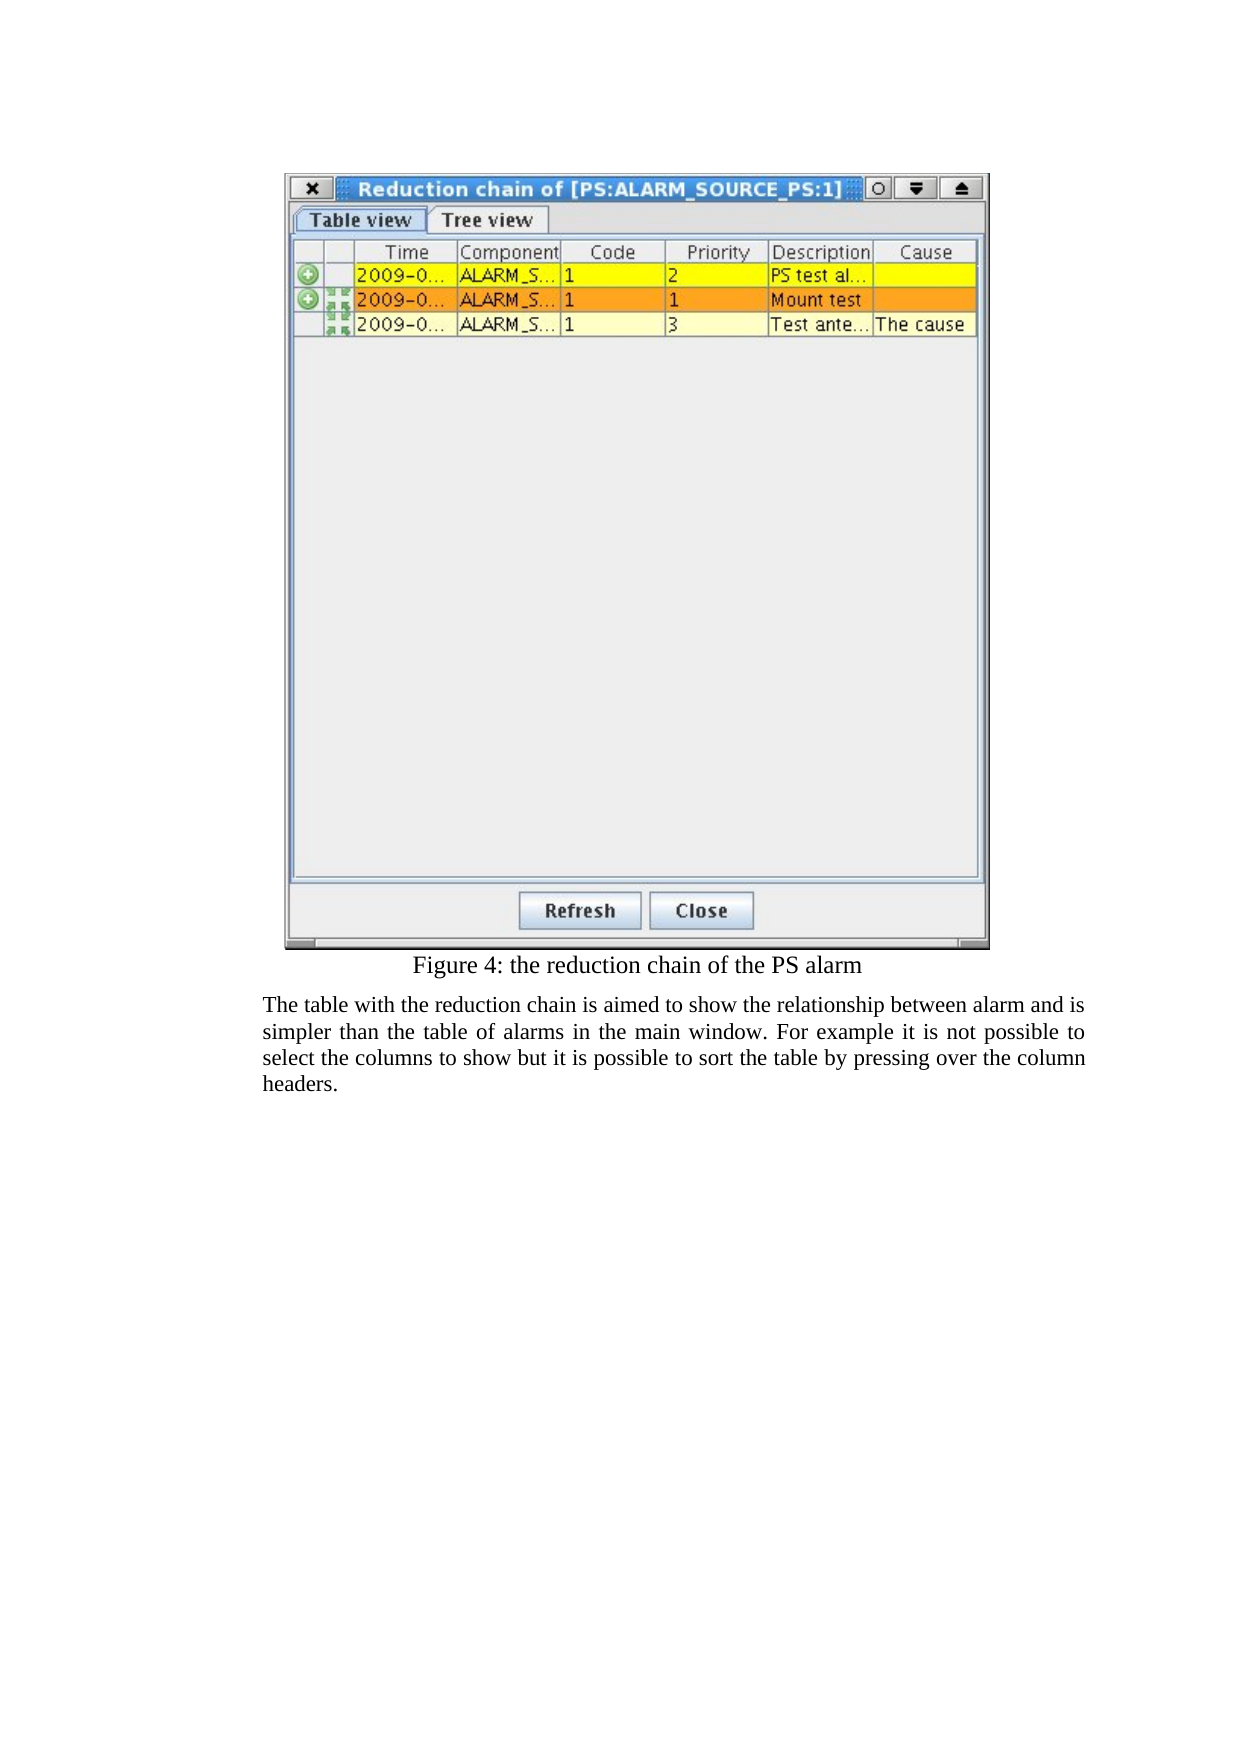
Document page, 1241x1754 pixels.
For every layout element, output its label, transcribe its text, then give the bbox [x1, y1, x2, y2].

picture [284, 173, 990, 950]
text The table with the reduction chain is aimed to show the relationship between alarm and is simpler than the table of alarms in the main window. For example it is not possible to select the columns to show but it is possible to sort the table by pressing over the column headers. [262, 991, 1087, 1097]
text Figure 4: the reduction chain of the PS alarm [187, 150, 1087, 979]
